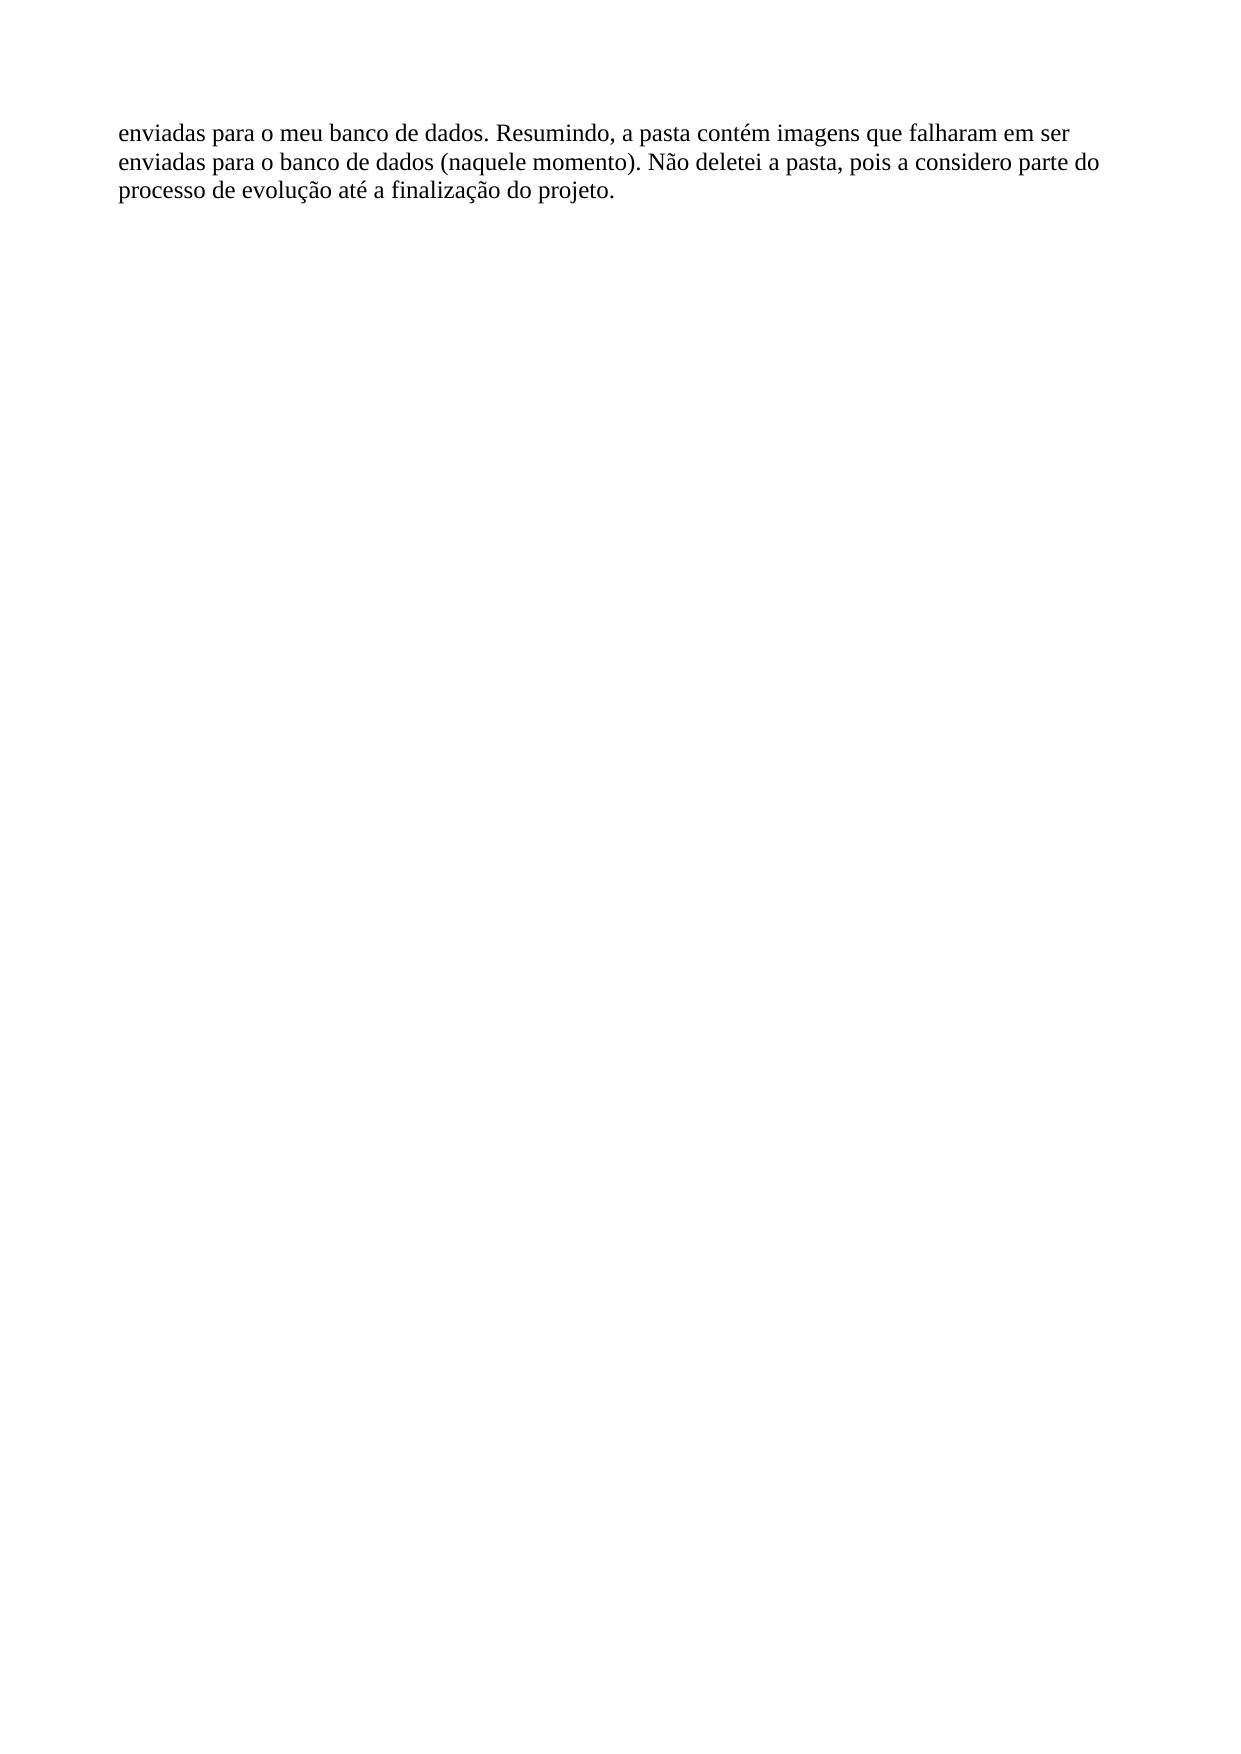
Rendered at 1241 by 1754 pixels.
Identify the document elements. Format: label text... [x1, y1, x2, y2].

text enviadas para o meu banco de dados. Resumindo, a pasta contém imagens que falharam em ser enviadas para o banco de dados (naquele momento). Não deletei a pasta, pois a considero parte do processo de evolução até a finalização do projeto. [118, 118, 1122, 204]
